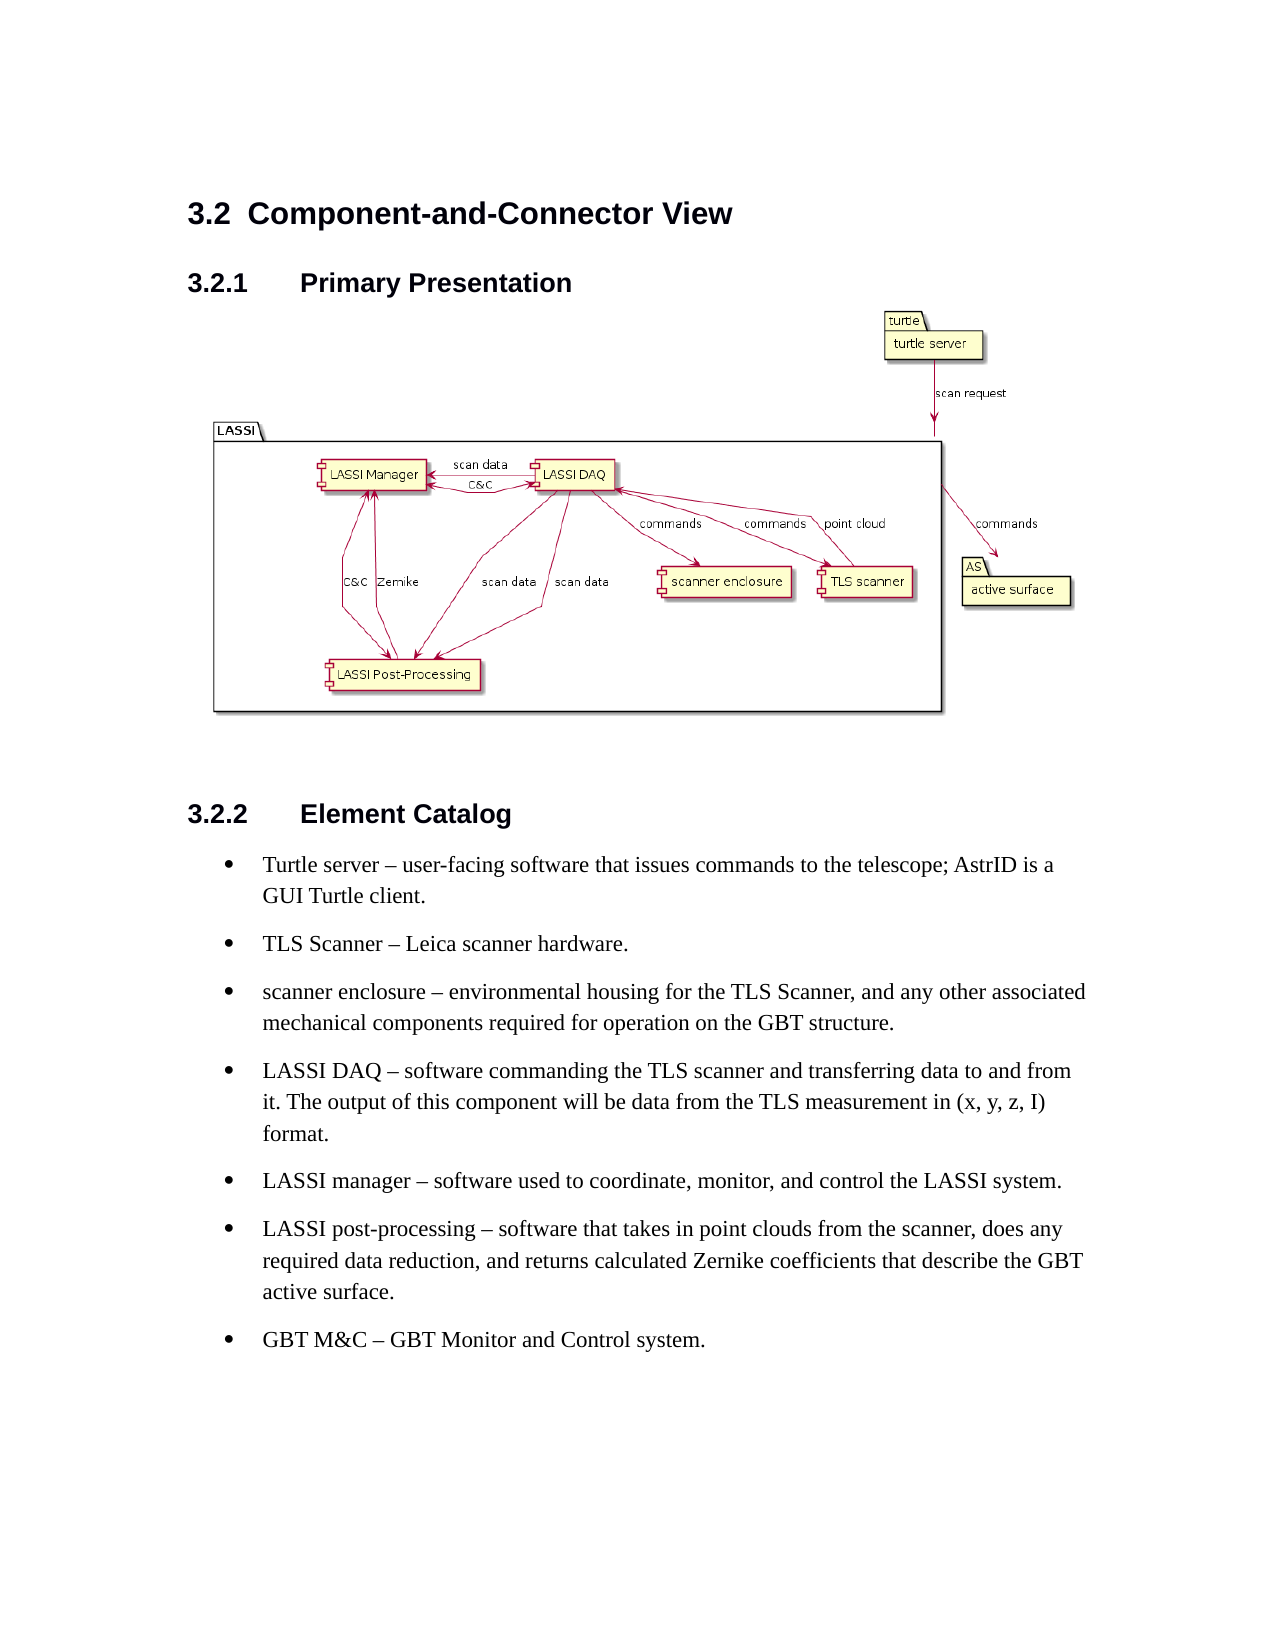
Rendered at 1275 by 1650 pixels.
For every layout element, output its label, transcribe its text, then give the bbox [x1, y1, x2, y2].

list LASSI DAQ – software commanding the TLS scanner and transferring data to and from it. The output of this component will be data from the TLS measurement in (x, y, z, I) format. [225, 1052, 1087, 1146]
list GBT M&C – GBT Monitor and Control system. [225, 1321, 1087, 1352]
list TLS Scanner – Leica scanner hardware. [225, 925, 1087, 956]
subtitle Component-and-Connector View [187, 192, 1087, 231]
list scanner enclosure – environmental housing for the TLS Scanner, and any other associated mechanical components required for operation on the GBT structure. [225, 973, 1087, 1036]
list LASSI post-processing – software that takes in point clouds from the scanner, does any required data reduction, and returns calculated Zernike coefficients that describe the GBT active surface. [225, 1211, 1087, 1304]
list LASSI manager – software used to coordinate, monitor, and control the LASSI system. [225, 1163, 1087, 1194]
subtitle Primary Presentation [187, 262, 1087, 298]
subtitle Element Catalog [187, 794, 1087, 829]
picture [187, 304, 1088, 720]
list Turtle server – user-facing software that issues commands to the telescope; AstrID is a GUI Turtle client. [225, 846, 1087, 908]
